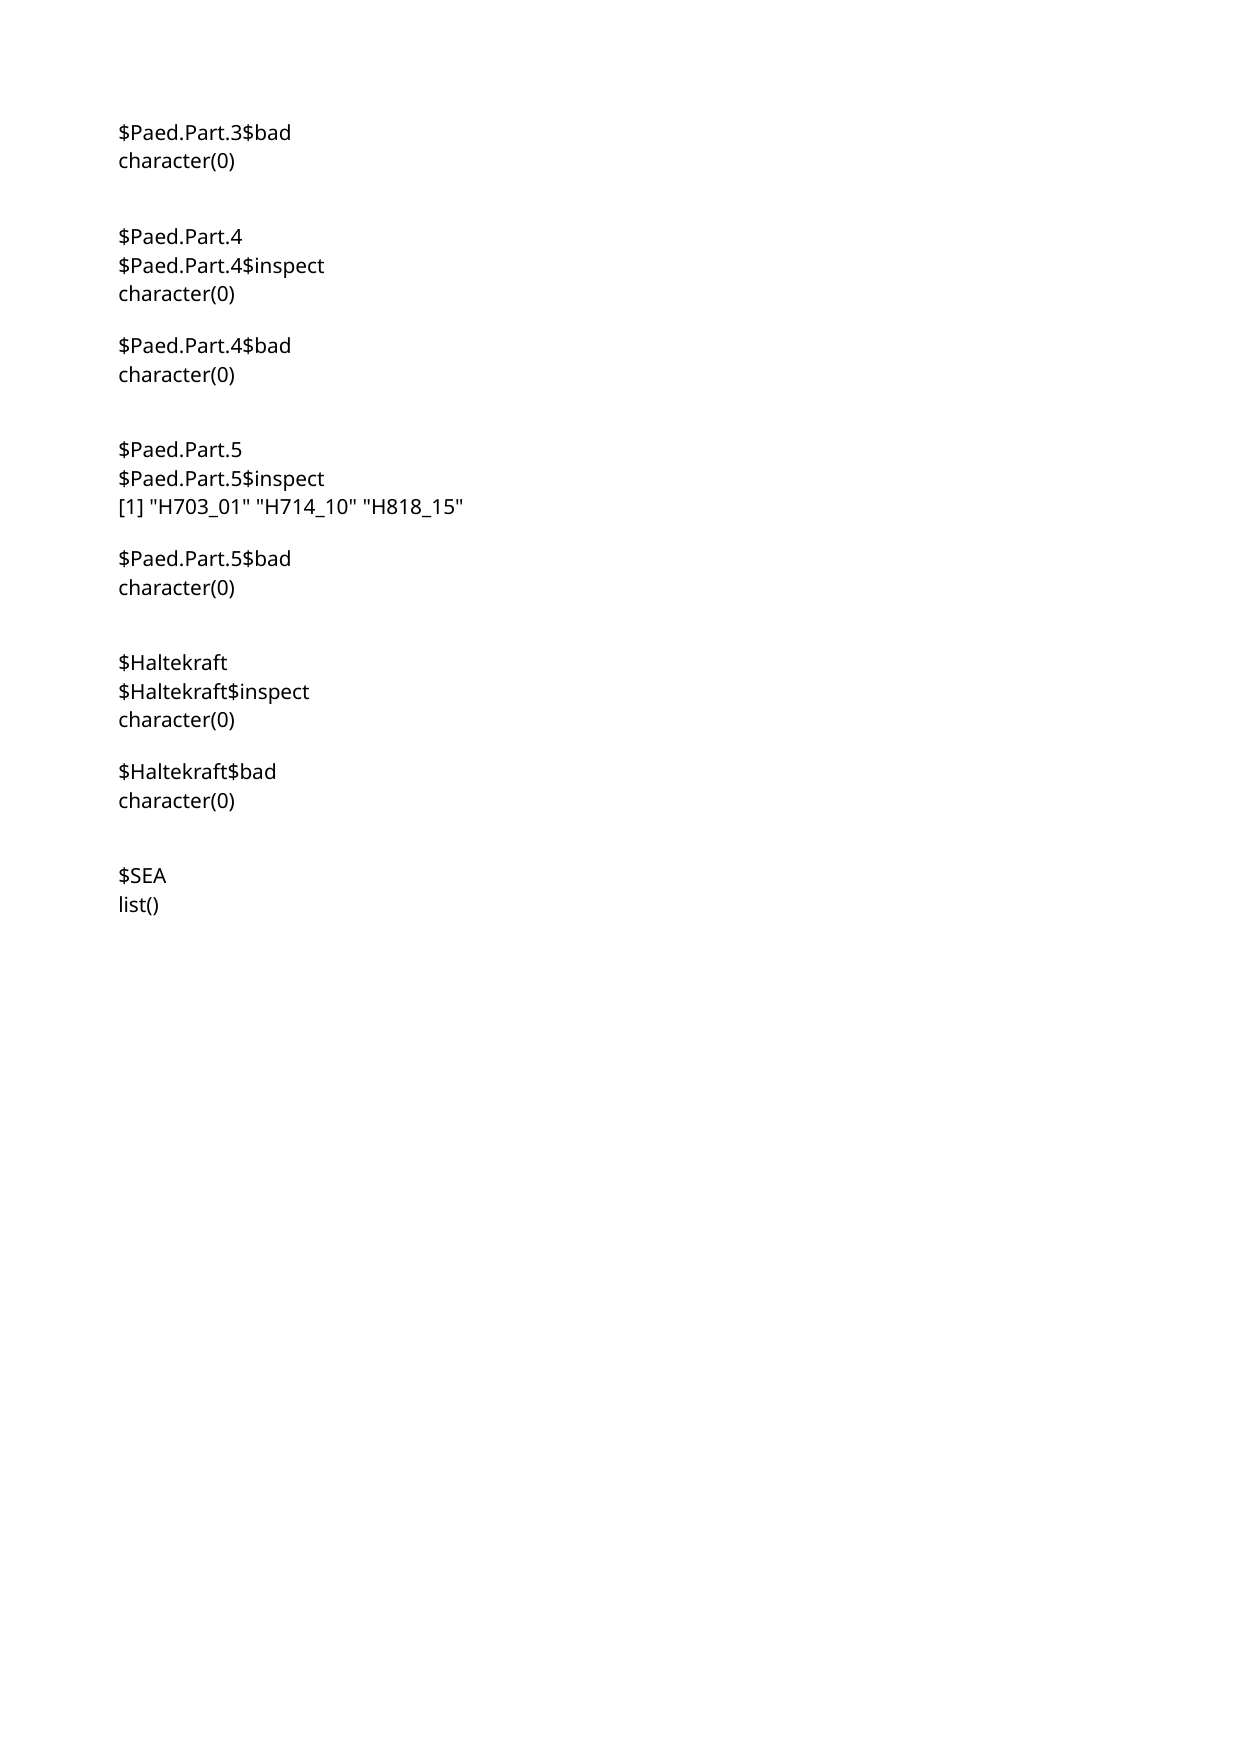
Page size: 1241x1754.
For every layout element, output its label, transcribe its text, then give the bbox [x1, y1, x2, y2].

text $Haltekraft [118, 648, 1122, 677]
text $SEA [118, 862, 1122, 890]
text $Haltekraft$bad [118, 757, 1122, 786]
text $Paed.Part.4 [118, 222, 1122, 251]
text [1] "H703_01" "H714_10" "H818_15" [118, 492, 1122, 521]
text character(0) [118, 360, 1122, 388]
text $Paed.Part.3$bad [118, 118, 1122, 147]
text $Paed.Part.4$bad [118, 331, 1122, 360]
text character(0) [118, 705, 1122, 734]
text character(0) [118, 786, 1122, 814]
text character(0) [118, 279, 1122, 308]
text character(0) [118, 573, 1122, 601]
text character(0) [118, 147, 1122, 175]
text $Paed.Part.5$inspect [118, 464, 1122, 492]
text list() [118, 890, 1122, 918]
text $Paed.Part.5 [118, 435, 1122, 464]
text $Paed.Part.4$inspect [118, 251, 1122, 279]
text $Paed.Part.5$bad [118, 544, 1122, 573]
text $Haltekraft$inspect [118, 677, 1122, 705]
